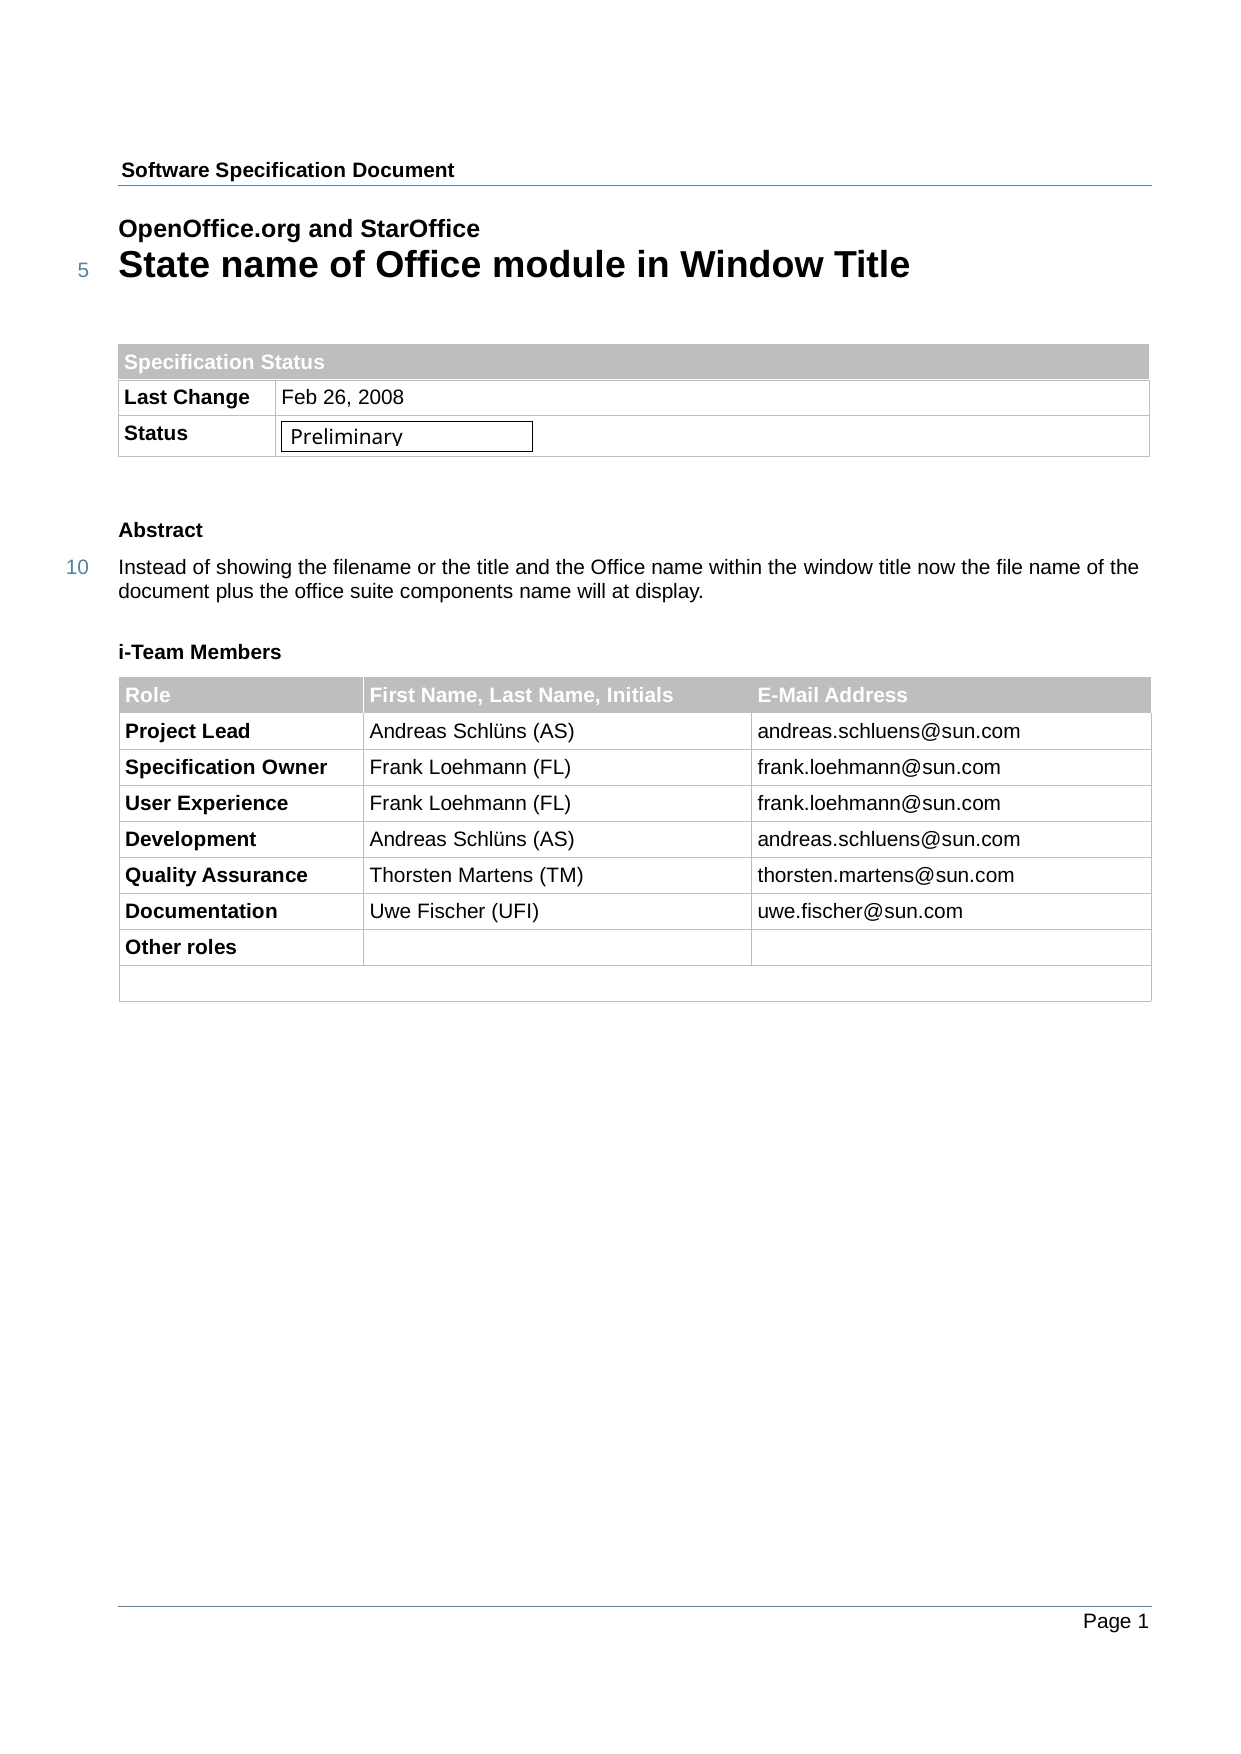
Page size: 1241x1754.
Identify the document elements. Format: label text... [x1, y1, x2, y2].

text State name of Office module in Window Title [118, 243, 1152, 286]
table_cell [120, 966, 1151, 1001]
table_cell Thorsten Martens (TM) [364, 858, 751, 893]
table_cell thorsten.martens@sun.com [752, 858, 1151, 893]
table_cell Frank Loehmann (FL) [364, 750, 751, 785]
table_cell andreas.schluens@sun.com [752, 713, 1151, 749]
table_cell Project Lead [120, 713, 363, 749]
table_cell Andreas Schlüns (AS) [364, 713, 751, 749]
table_cell Development [120, 822, 363, 857]
table_cell Uwe Fischer (UFI) [364, 894, 751, 929]
table_cell [752, 930, 1151, 965]
table_cell frank.loehmann@sun.com [752, 786, 1151, 821]
text OpenOffice.org and StarOffice [118, 214, 1152, 243]
table_cell Documentation [120, 894, 363, 929]
table_cell Status [119, 416, 275, 456]
table_header Role [119, 677, 363, 713]
table_cell Andreas Schlüns (AS) [364, 822, 751, 857]
table_cell Frank Loehmann (FL) [364, 786, 751, 821]
table_cell Specification Owner [120, 750, 363, 785]
table_cell Feb 26, 2008 [276, 381, 1149, 415]
table_cell PRELIMINARY status is the initial conception of a specification. STANDARD A specification with status Standard is considered to be stable and has the approval of the i-Team. OBSOLETE An Obsolete specification is a specification that has been identified unnecessary. For example due to; technology changes or changes in other standards or specifications. [276, 416, 1149, 456]
table_header Specification Status [118, 344, 1149, 379]
text Instead of showing the filename or the title and the Office name within the window title now the file name of the document plus the office suite components name will at display. [118, 555, 1152, 603]
table_cell [364, 930, 751, 965]
table_cell Other roles [120, 930, 363, 965]
text Software Specification Document [118, 155, 1152, 185]
table_header First Name, Last Name, Initials [364, 677, 751, 713]
table_cell User Experience [120, 786, 363, 821]
table_cell Quality Assurance [120, 858, 363, 893]
table_cell Last Change [119, 381, 275, 415]
table_cell andreas.schluens@sun.com [752, 822, 1151, 857]
table_cell uwe.fischer@sun.com [752, 894, 1151, 929]
table_header E-Mail Address [751, 677, 1151, 713]
table_cell frank.loehmann@sun.com [752, 750, 1151, 785]
subtitle i-Team Members [118, 640, 1152, 664]
subtitle Abstract [118, 518, 1152, 542]
